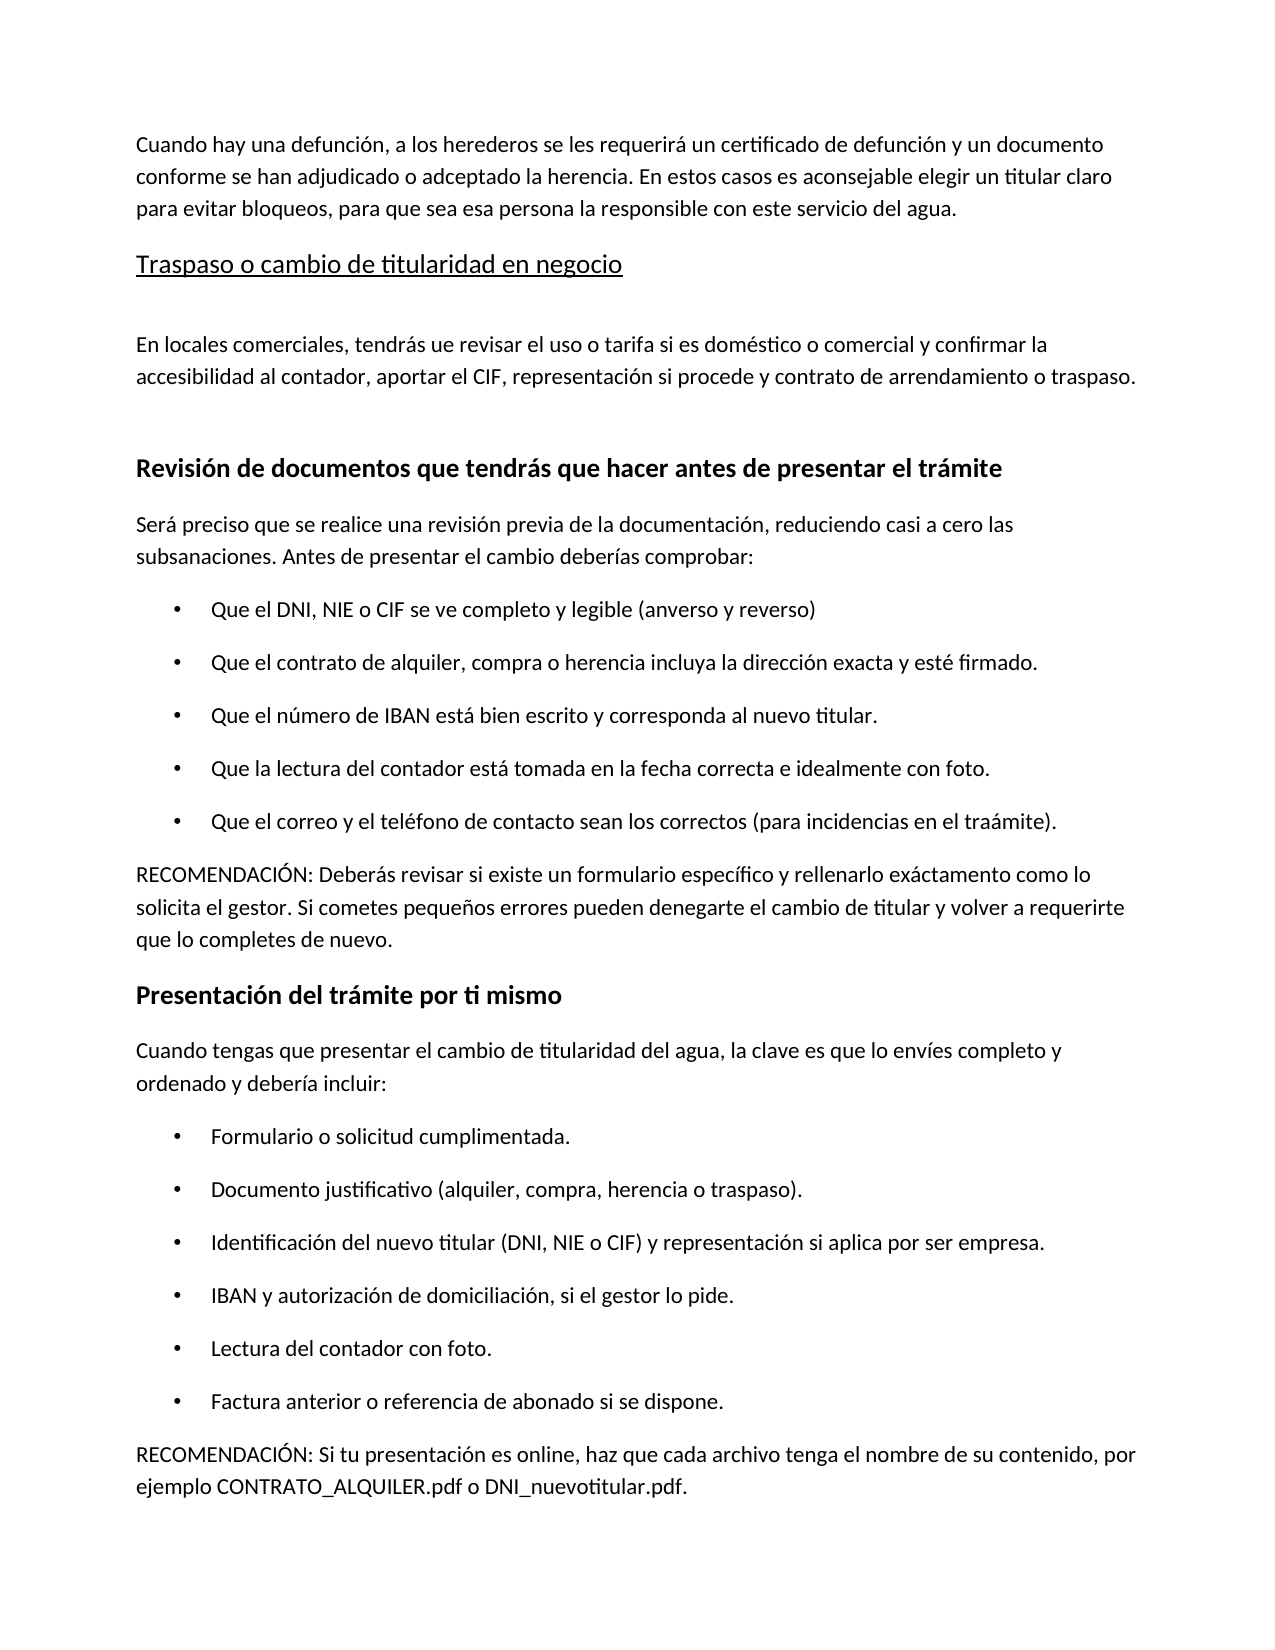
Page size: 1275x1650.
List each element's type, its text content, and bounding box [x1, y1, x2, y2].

text En locales comerciales, tendrás ue revisar el uso o tarifa si es doméstico o comercial y confirmar la accesibilidad al contador, aportar el CIF, representación si procede y contrato de arrendamiento o traspaso. [136, 330, 1139, 390]
text Revisión de documentos que tendrás que hacer antes de presentar el trámite [136, 451, 1139, 484]
list Que el correo y el teléfono de contacto sean los correctos (para incidencias en el traámite). [173, 807, 1139, 836]
list Factura anterior o referencia de abonado si se dispone. [173, 1387, 1139, 1415]
text Cuando tengas que presentar el cambio de titularidad del agua, la clave es que lo envíes completo y ordenado y debería incluir: [136, 1037, 1139, 1097]
text Cuando hay una defunción, a los herederos se les requerirá un certificado de defunción y un documento conforme se han adjudicado o adceptado la herencia. En estos casos es aconsejable elegir un titular claro para evitar bloqueos, para que sea esa persona la responsible con este servicio del agua. [136, 130, 1139, 222]
list Lectura del contador con foto. [173, 1334, 1139, 1362]
list Que el número de IBAN está bien escrito y corresponda al nuevo titular. [173, 701, 1139, 729]
text RECOMENDACIÓN: Deberás revisar si existe un formulario específico y rellenarlo exáctamento como lo solicita el gestor. Si cometes pequeños errores pueden denegarte el cambio de titular y volver a requerirte que lo completes de nuevo. [136, 861, 1139, 953]
list Que la lectura del contador está tomada en la fecha correcta e idealmente con foto. [173, 754, 1139, 782]
subtitle Traspaso o cambio de titularidad en negocio [136, 247, 1139, 280]
text Presentación del trámite por ti mismo [136, 978, 1139, 1011]
list Formulario o solicitud cumplimentada. [173, 1122, 1139, 1150]
list Que el contrato de alquiler, compra o herencia incluya la dirección exacta y esté firmado. [173, 648, 1139, 676]
list Que el DNI, NIE o CIF se ve completo y legible (anverso y reverso) [173, 595, 1139, 623]
text Será preciso que se realice una revisión previa de la documentación, reduciendo casi a cero las subsanaciones. Antes de presentar el cambio deberías comprobar: [136, 510, 1139, 570]
list Identificación del nuevo titular (DNI, NIE o CIF) y representación si aplica por ser empresa. [173, 1228, 1139, 1256]
list RECOMENDACIÓN: Si tu presentación es online, haz que cada archivo tenga el nombre de su contenido, por ejemplo CONTRATO_ALQUILER.pdf o DNI_nuevotitular.pdf. [136, 1440, 1139, 1500]
list IBAN y autorización de domiciliación, si el gestor lo pide. [173, 1281, 1139, 1309]
list Documento justificativo (alquiler, compra, herencia o traspaso). [173, 1175, 1139, 1203]
